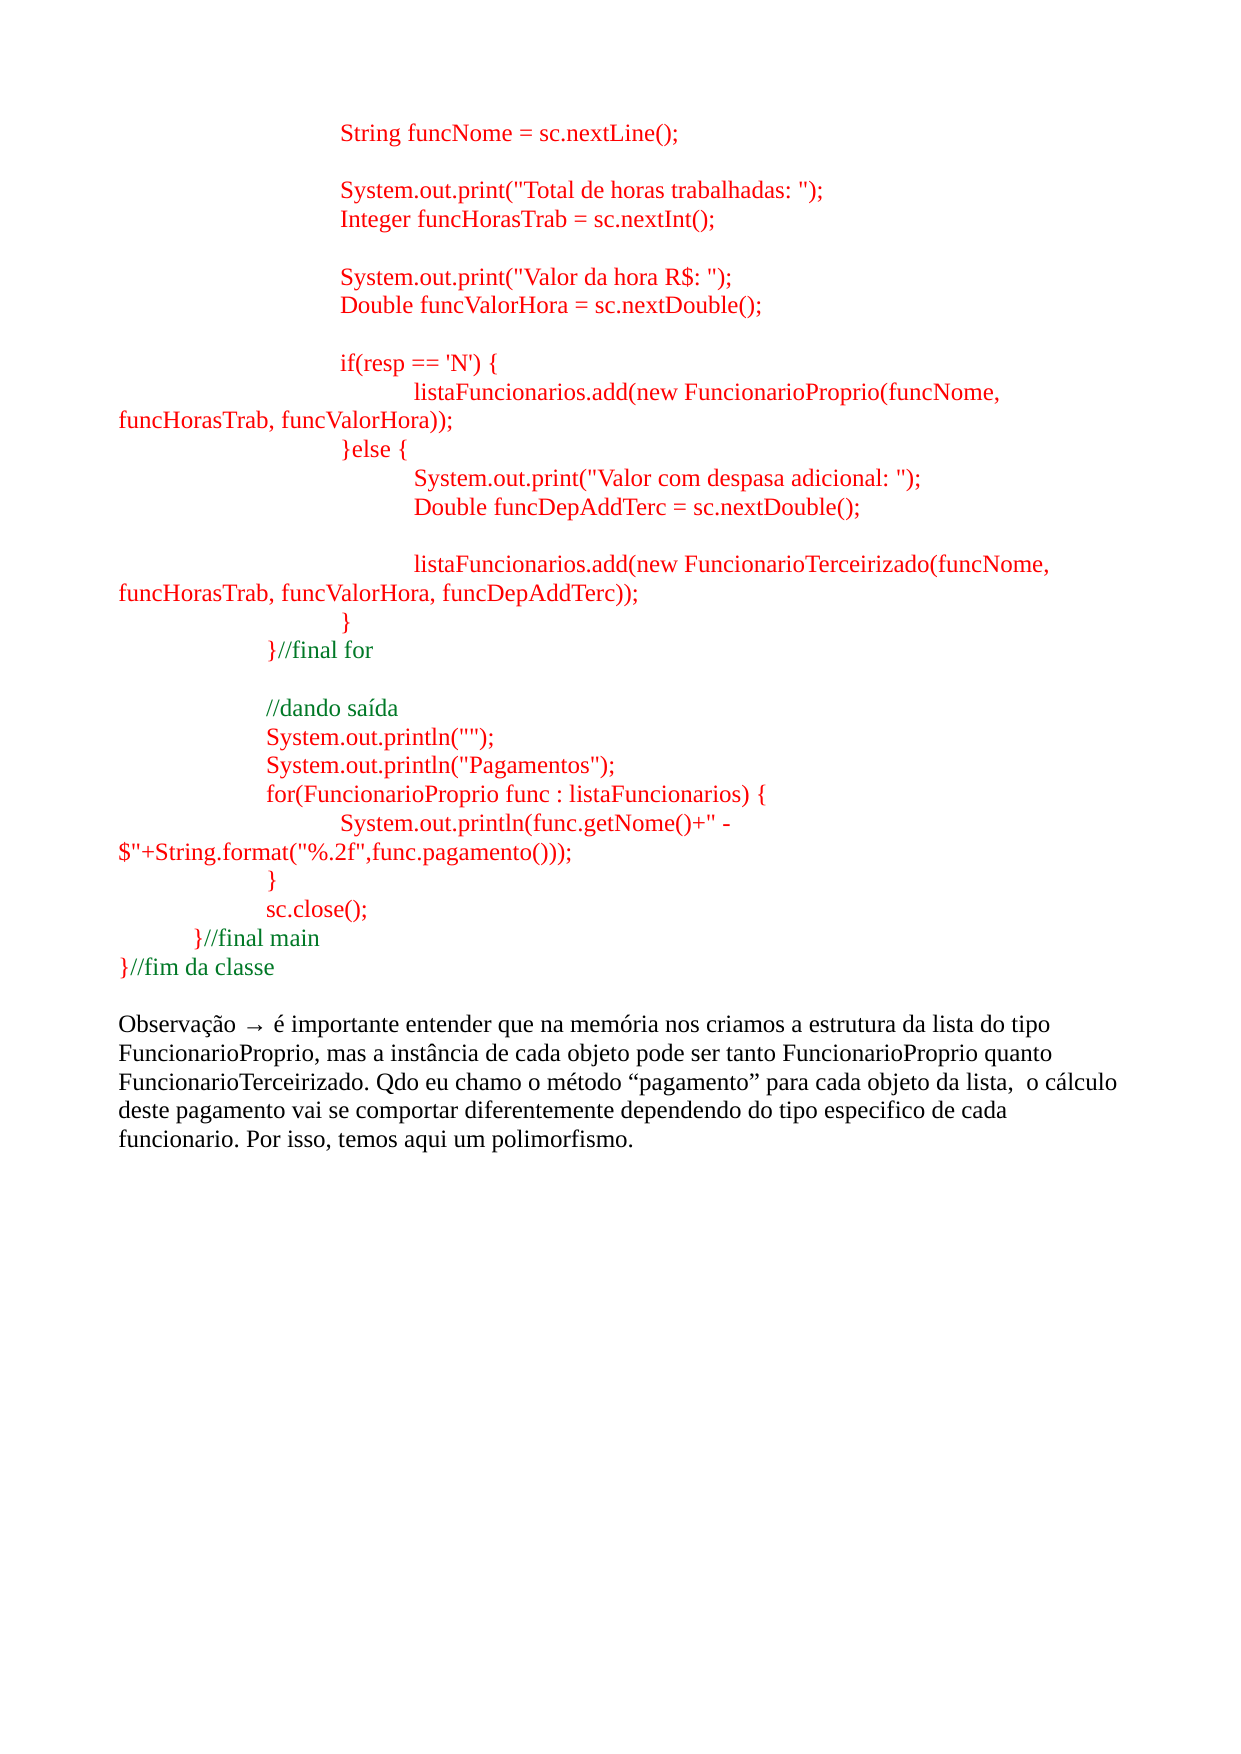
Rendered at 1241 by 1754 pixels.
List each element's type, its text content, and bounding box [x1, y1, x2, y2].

text Double funcDepAddTerc = sc.nextDouble(); [118, 492, 1122, 521]
text if(resp == 'N') { [118, 348, 1122, 377]
text System.out.println("Pagamentos"); [118, 751, 1122, 779]
text System.out.print("Valor da hora R$: "); [118, 262, 1122, 291]
text System.out.println(func.getNome()+" - $"+String.format("%.2f",func.pagamento())); [118, 808, 1122, 866]
text sc.close(); [118, 894, 1122, 923]
text listaFuncionarios.add(new FuncionarioProprio(funcNome, funcHorasTrab, funcValorHora)); [118, 377, 1122, 434]
text //dando saída [118, 693, 1122, 722]
text System.out.print("Total de horas trabalhadas: "); [118, 176, 1122, 204]
text }//final for [118, 636, 1122, 664]
text Observação → é importante entender que na memória nos criamos a estrutura da lista do tipo FuncionarioProprio, mas a instância de cada objeto pode ser tanto FuncionarioProprio quanto FuncionarioTerceirizado. Qdo eu chamo o método “pagamento” para cada objeto da lista, o cálculo deste pagamento vai se comportar diferentemente dependendo do tipo especifico de cada funcionario. Por isso, temos aqui um polimorfismo. [118, 1009, 1122, 1153]
text } [118, 607, 1122, 636]
text System.out.print("Valor com despasa adicional: "); [118, 463, 1122, 492]
text System.out.println(""); [118, 722, 1122, 751]
text }//fim da classe [118, 952, 1122, 981]
text }else { [118, 434, 1122, 463]
text Double funcValorHora = sc.nextDouble(); [118, 291, 1122, 319]
text listaFuncionarios.add(new FuncionarioTerceirizado(funcNome, funcHorasTrab, funcValorHora, funcDepAddTerc)); [118, 549, 1122, 607]
text }//final main [118, 923, 1122, 952]
text Integer funcHorasTrab = sc.nextInt(); [118, 204, 1122, 233]
text } [118, 866, 1122, 894]
text String funcNome = sc.nextLine(); [118, 118, 1122, 147]
text for(FuncionarioProprio func : listaFuncionarios) { [118, 779, 1122, 808]
